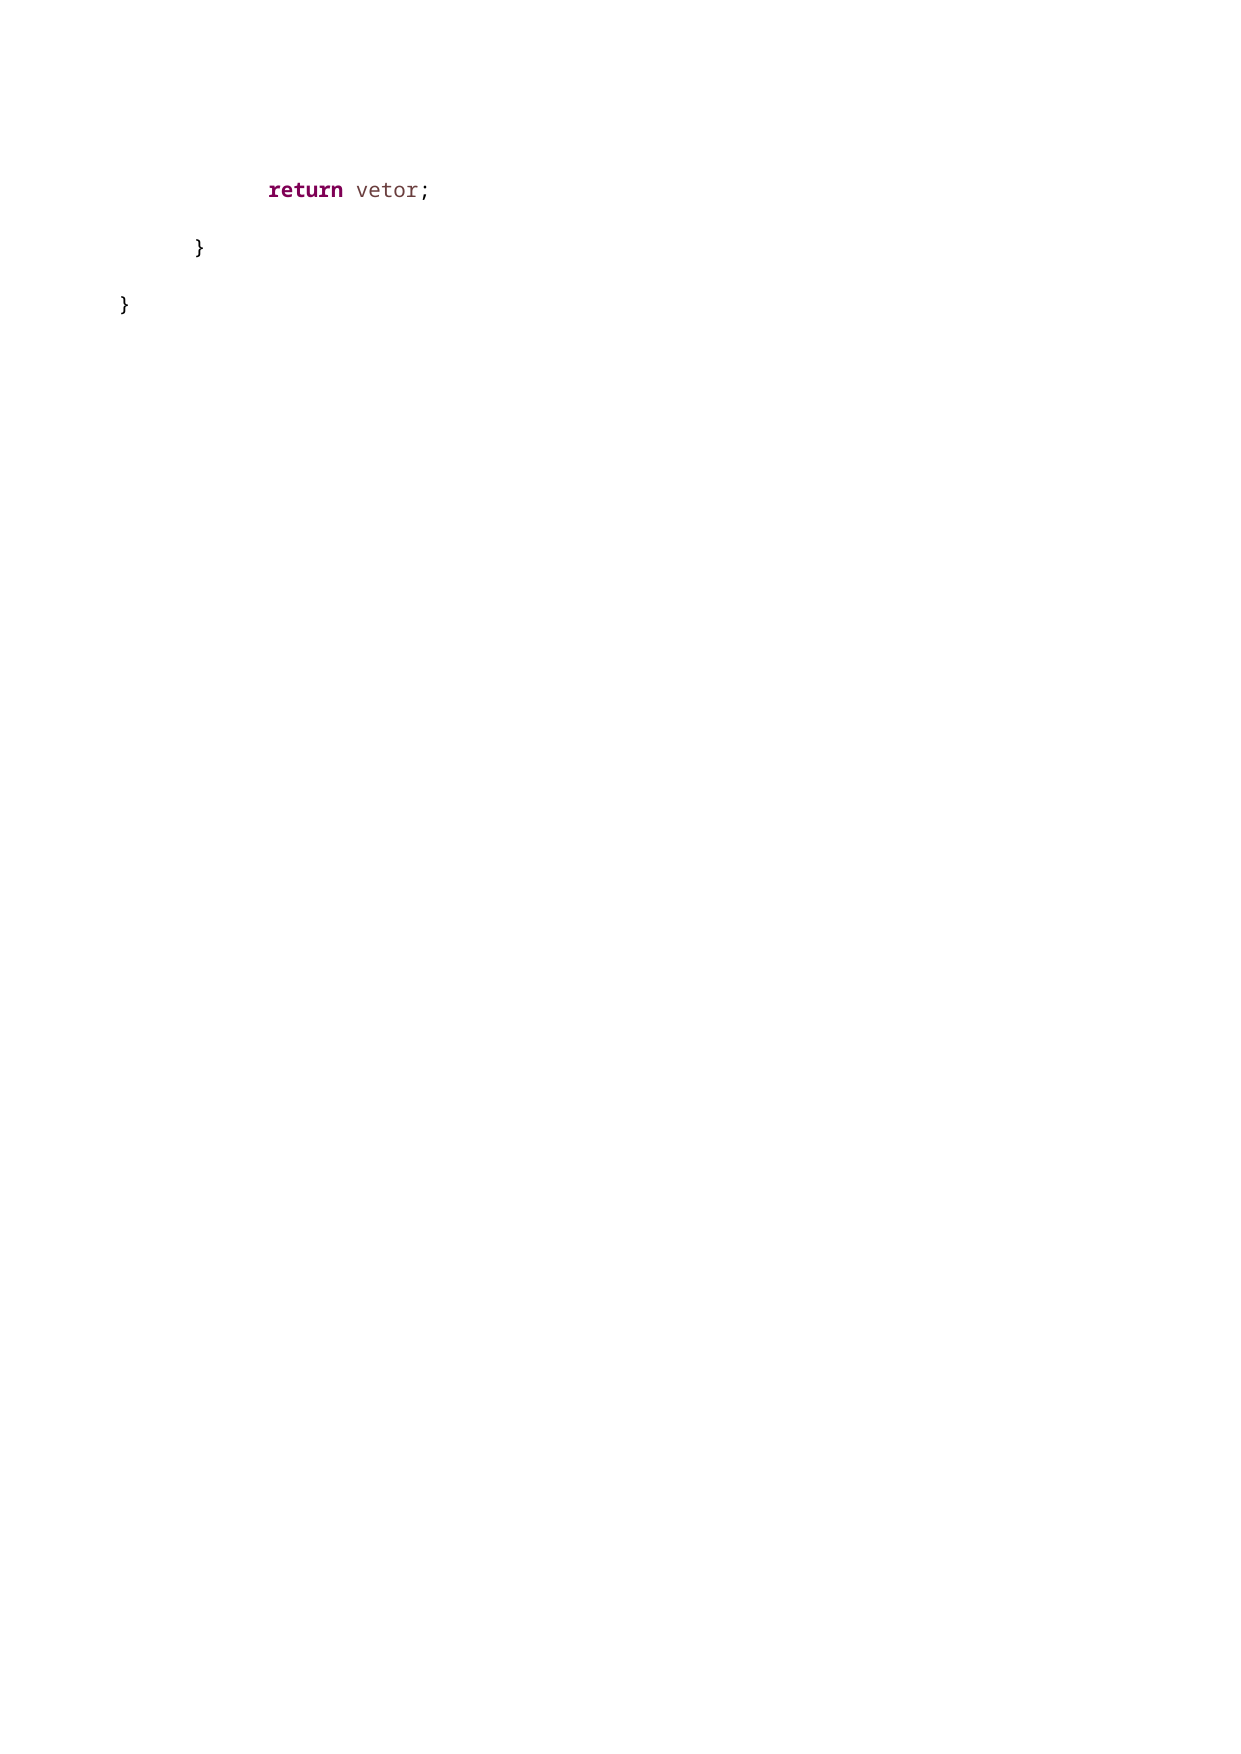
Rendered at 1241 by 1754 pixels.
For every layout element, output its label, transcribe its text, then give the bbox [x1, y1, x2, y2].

text } [118, 289, 1122, 317]
text } [118, 232, 1122, 260]
text return vetor; [118, 175, 1122, 203]
